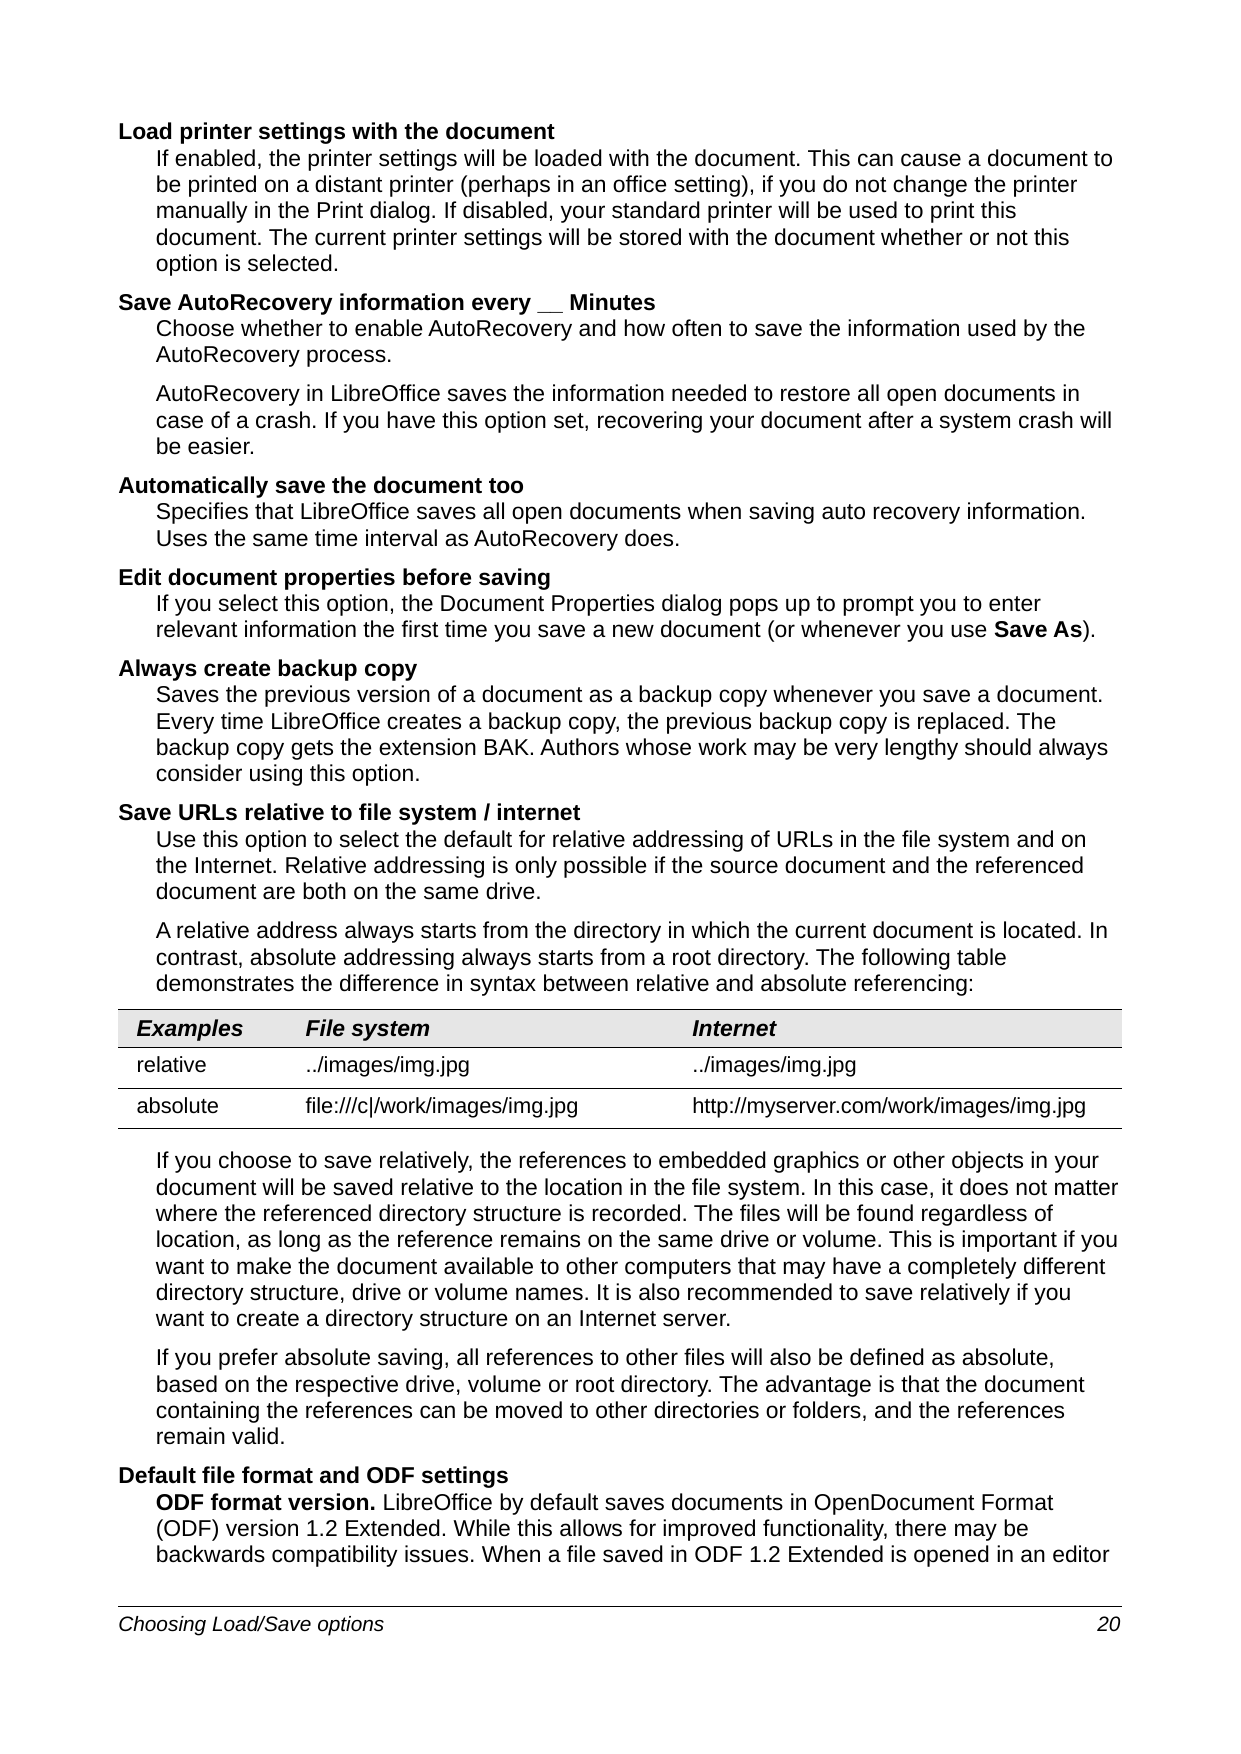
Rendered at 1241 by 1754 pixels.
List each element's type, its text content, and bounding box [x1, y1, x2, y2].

table_cell relative [118, 1048, 287, 1087]
text Always create backup copy [118, 655, 1122, 681]
text A relative address always starts from the directory in which the current document is located. In contrast, absolute addressing always starts from a root directory. The following table demonstrates the difference in syntax between relative and absolute referencing: [156, 917, 1122, 996]
text Use this option to select the default for relative addressing of URLs in the file system and on the Internet. Relative addressing is only possible if the source document and the referenced document are both on the same drive. [156, 826, 1122, 905]
table_cell absolute [118, 1089, 287, 1128]
text Specifies that LibreOffice saves all open documents when saving auto recovery information. Uses the same time interval as AutoRecovery does. [156, 498, 1122, 551]
text ODF format version. LibreOffice by default saves documents in OpenDocument Format (ODF) version 1.2 Extended. While this allows for improved functionality, there may be backwards compatibility issues. When a file saved in ODF 1.2 Extended is opened in an editor [156, 1488, 1122, 1568]
text AutoRecovery in LibreOffice saves the information needed to restore all open documents in case of a crash. If you have this option set, recovering your document after a system crash will be easier. [156, 380, 1122, 459]
text Save AutoRecovery information every __ Minutes [118, 289, 1122, 315]
table_header Examples [118, 1010, 287, 1047]
text If you prefer absolute saving, all references to other files will also be defined as absolute, based on the respective drive, volume or root directory. The advantage is that the document containing the references can be moved to other directories or folders, and the references remain valid. [156, 1344, 1122, 1450]
table_cell ../images/img.jpg [287, 1048, 674, 1087]
text Load printer settings with the document [118, 118, 1122, 144]
table_cell ../images/img.jpg [674, 1048, 1122, 1087]
table_header File system [287, 1010, 674, 1047]
table_header Internet [674, 1010, 1122, 1047]
text Save URLs relative to file system / internet [118, 799, 1122, 826]
text If enabled, the printer settings will be loaded with the document. This can cause a document to be printed on a distant printer (perhaps in an office setting), if you do not change the printer manually in the Print dialog. If disabled, your standard printer will be used to print this document. The current printer settings will be stored with the document whether or not this option is selected. [156, 144, 1122, 276]
text Choose whether to enable AutoRecovery and how often to save the information used by the AutoRecovery process. [156, 315, 1122, 368]
text Automatically save the document too [118, 472, 1122, 498]
table_cell http://myserver.com/work/images/img.jpg [674, 1089, 1122, 1128]
text If you select this option, the Document Properties dialog pops up to prompt you to enter relevant information the first time you save a new document (or whenever you use Save As). [156, 590, 1122, 642]
text Default file format and ODF settings [118, 1462, 1122, 1488]
text If you choose to save relatively, the references to embedded graphics or other objects in your document will be saved relative to the location in the file system. In this case, it does not matter where the referenced directory structure is recorded. The files will be found regardless of location, as long as the reference remains on the same drive or volume. This is important if you want to make the document available to other computers that may have a completely different directory structure, drive or volume names. It is also recommended to save relatively if you want to create a directory structure on an Internet server. [156, 1147, 1122, 1332]
text Edit document properties before saving [118, 563, 1122, 590]
table_cell file:///c|/work/images/img.jpg [287, 1089, 674, 1128]
text Saves the previous version of a document as a backup copy whenever you save a document. Every time LibreOffice creates a backup copy, the previous backup copy is replaced. The backup copy gets the extension BAK. Authors whose work may be very lengthy should always consider using this option. [156, 681, 1122, 787]
